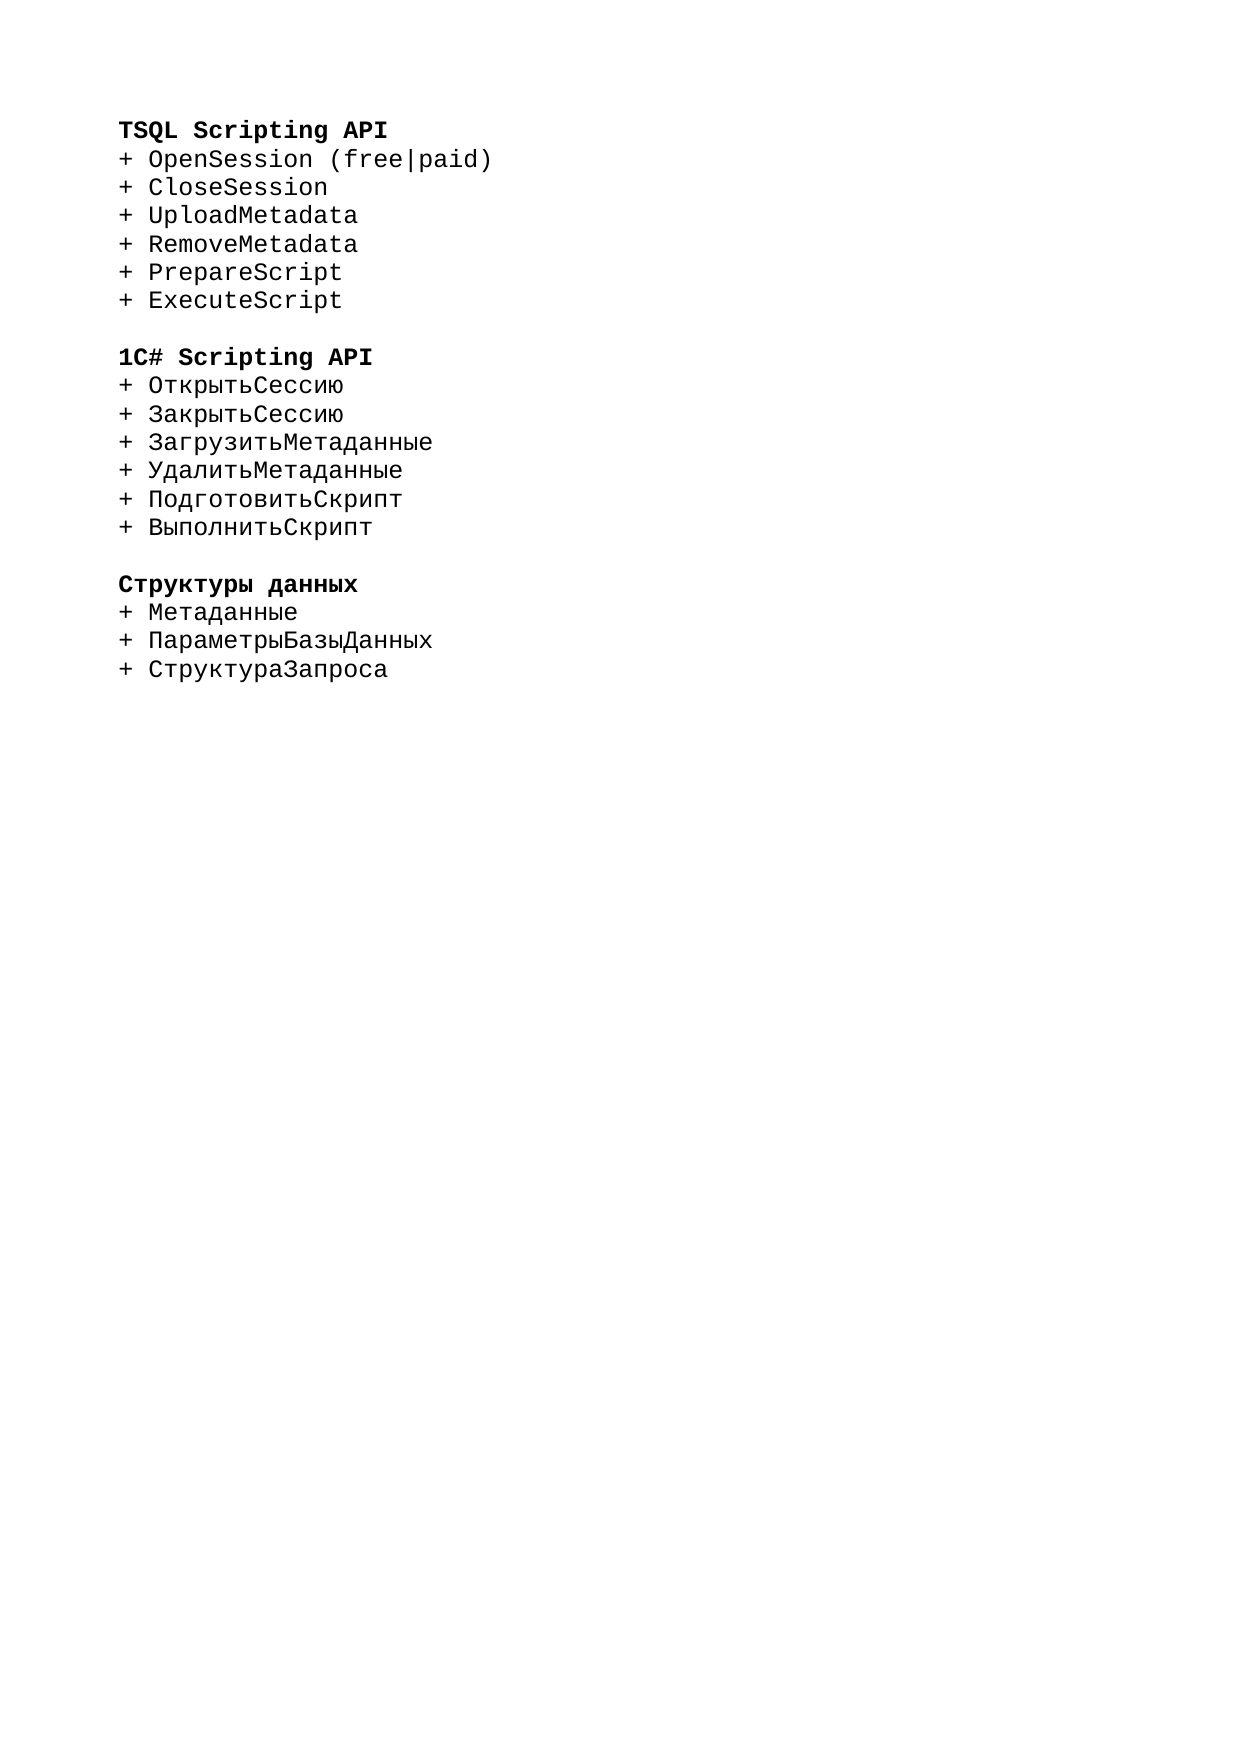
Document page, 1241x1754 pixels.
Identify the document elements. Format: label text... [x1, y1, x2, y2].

text 1C# Scripting API [118, 345, 1122, 373]
text + ExecuteScript [118, 288, 1122, 316]
text + ЗакрытьСессию [118, 401, 1122, 430]
text + ЗагрузитьМетаданные [118, 430, 1122, 458]
text + CloseSession [118, 175, 1122, 203]
text + УдалитьМетаданные [118, 458, 1122, 486]
text + RemoveMetadata [118, 231, 1122, 260]
text + ПараметрыБазыДанных [118, 628, 1122, 656]
text + ПодготовитьСкрипт [118, 486, 1122, 515]
text TSQL Scripting API [118, 118, 1122, 146]
text + ОткрытьСессию [118, 373, 1122, 401]
text + Метаданные [118, 600, 1122, 628]
text + PrepareScript [118, 260, 1122, 288]
text + OpenSession (free|paid) [118, 146, 1122, 175]
text + UploadMetadata [118, 203, 1122, 231]
text + СтруктураЗапроса [118, 656, 1122, 685]
text Структуры данных [118, 571, 1122, 600]
text + ВыполнитьСкрипт [118, 515, 1122, 543]
